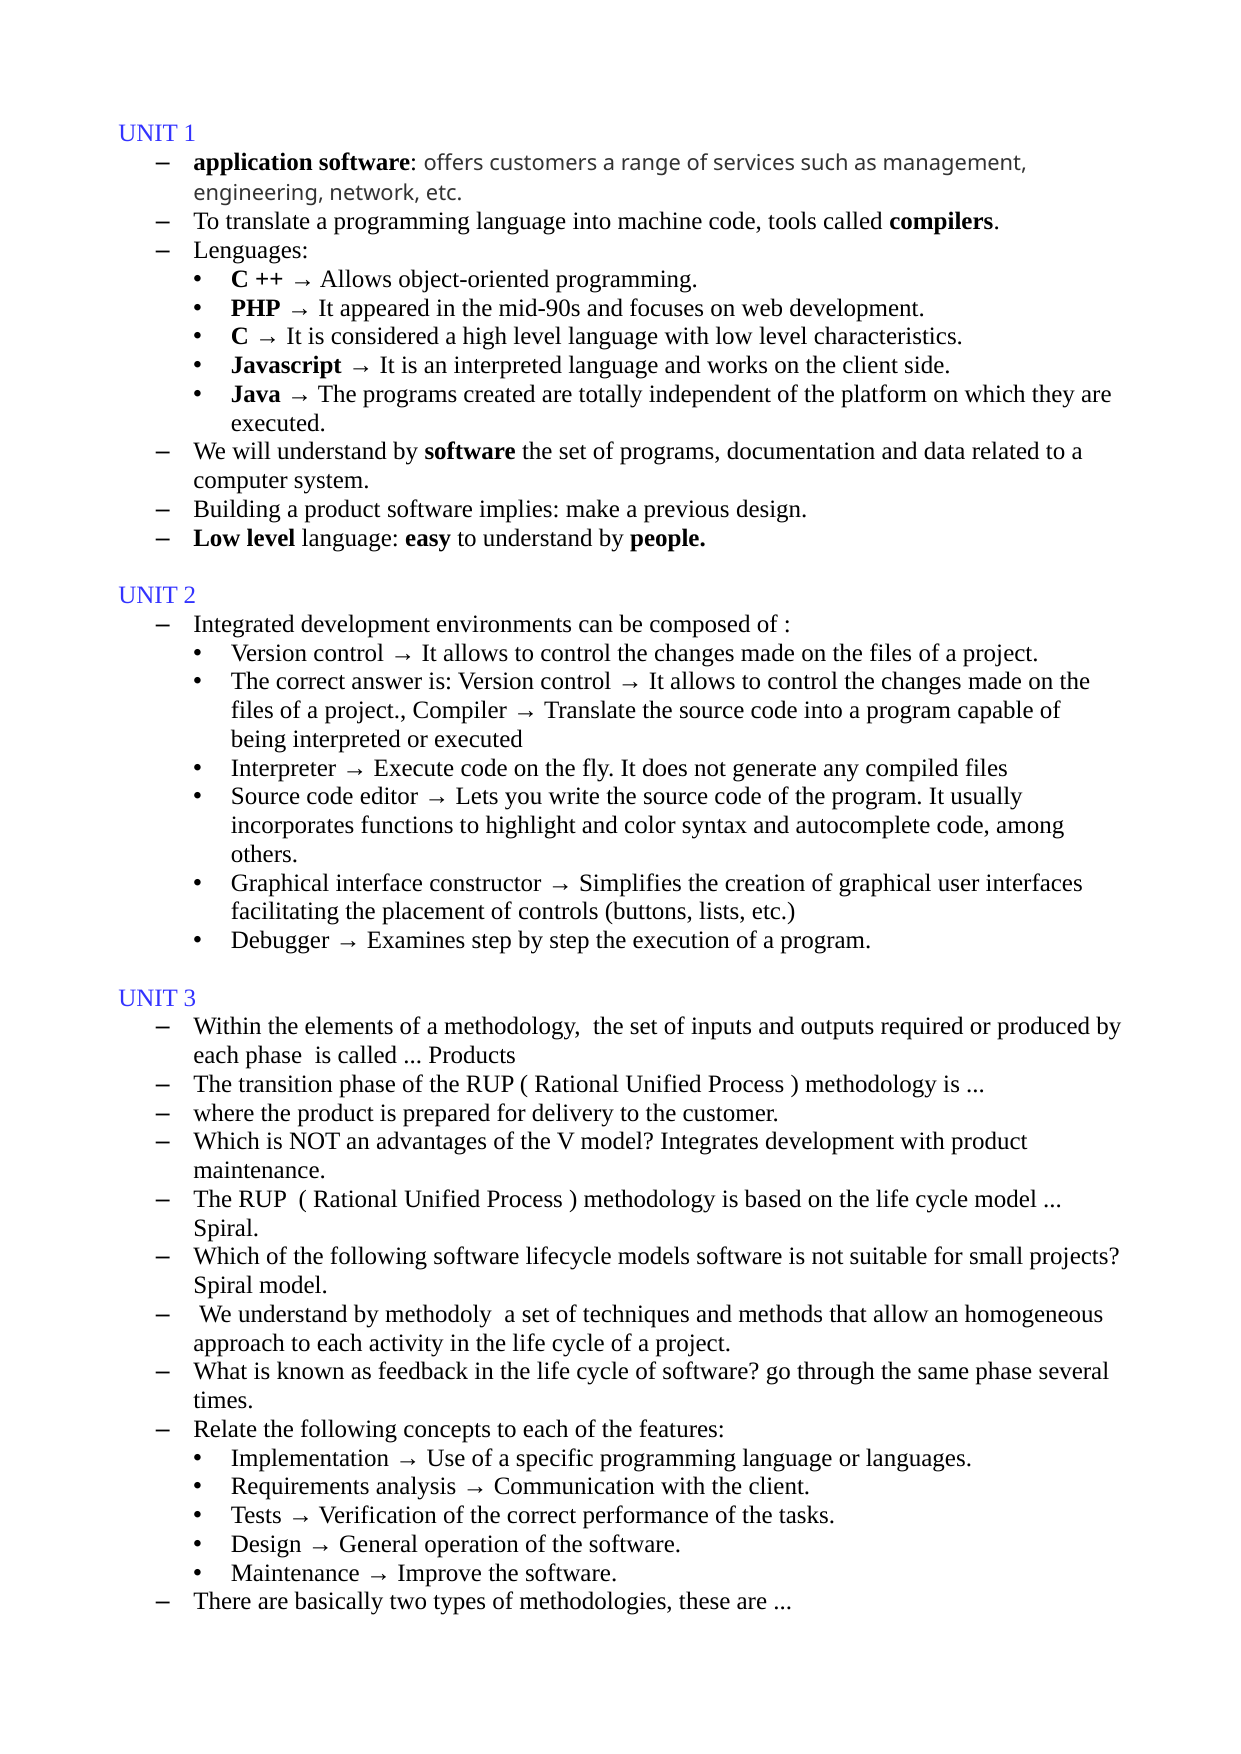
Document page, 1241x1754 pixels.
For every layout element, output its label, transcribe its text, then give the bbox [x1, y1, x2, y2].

list where the product is prepared for delivery to the customer. [156, 1098, 1122, 1126]
list Graphical interface constructor → Simplifies the creation of graphical user interfaces facilitating the placement of controls (buttons, lists, etc.) [193, 868, 1122, 925]
list Design → General operation of the software. [193, 1529, 1122, 1558]
list Version control → It allows to control the changes made on the files of a project. [193, 638, 1122, 666]
list C → It is considered a high level language with low level characteristics. [193, 321, 1122, 350]
list Source code editor → Lets you write the source code of the program. It usually incorporates functions to highlight and color syntax and autocomplete code, among others. [193, 781, 1122, 868]
list Low level language: easy to understand by people. [156, 523, 1122, 551]
list Debugger → Examines step by step the execution of a program. [193, 925, 1122, 954]
list application software: offers customers a range of services such as management, engineering, network, etc. [156, 147, 1122, 206]
list C ++ → Allows object-oriented programming. [193, 264, 1122, 293]
list Lenguages: [156, 235, 1122, 264]
list Relate the following concepts to each of the features: [156, 1414, 1122, 1443]
list Within the elements of a methodology, the set of inputs and outputs required or produced by each phase is called ... Products [156, 1011, 1122, 1069]
list Building a product software implies: make a previous design. [156, 494, 1122, 523]
list Interpreter → Execute code on the fly. It does not generate any compiled files [193, 753, 1122, 781]
list Which of the following software lifecycle models software is not suitable for small projects?Spiral model. [156, 1241, 1122, 1299]
list Tests → Verification of the correct performance of the tasks. [193, 1500, 1122, 1529]
text UNIT 3 [118, 983, 1122, 1011]
list The RUP ( Rational Unified Process ) methodology is based on the life cycle model ... Spiral. [156, 1184, 1122, 1241]
list Maintenance → Improve the software. [193, 1558, 1122, 1586]
list The transition phase of the RUP ( Rational Unified Process ) methodology is ... [156, 1069, 1122, 1098]
list Implementation → Use of a specific programming language or languages. [193, 1443, 1122, 1471]
list Java → The programs created are totally independent of the platform on which they are executed. [193, 379, 1122, 436]
list We will understand by software the set of programs, documentation and data related to a computer system. [156, 436, 1122, 494]
list Integrated development environments can be composed of : [156, 609, 1122, 638]
list Requirements analysis → Communication with the client. [193, 1471, 1122, 1500]
list To translate a programming language into machine code, tools called compilers. [156, 206, 1122, 235]
list Which is NOT an advantages of the V model? Integrates development with product maintenance. [156, 1126, 1122, 1184]
text UNIT 2 [118, 580, 1122, 609]
list Javascript → It is an interpreted language and works on the client side. [193, 350, 1122, 379]
list PHP → It appeared in the mid-90s and focuses on web development. [193, 293, 1122, 321]
list There are basically two types of methodologies, these are ... [156, 1586, 1122, 1615]
list What is known as feedback in the life cycle of software? go through the same phase several times. [156, 1356, 1122, 1414]
list The correct answer is: Version control → It allows to control the changes made on the files of a project., Compiler → Translate the source code into a program capable of being interpreted or executed [193, 666, 1122, 753]
list We understand by methodoly a set of techniques and methods that allow an homogeneous approach to each activity in the life cycle of a project. [156, 1299, 1122, 1356]
text UNIT 1 [118, 118, 1122, 147]
